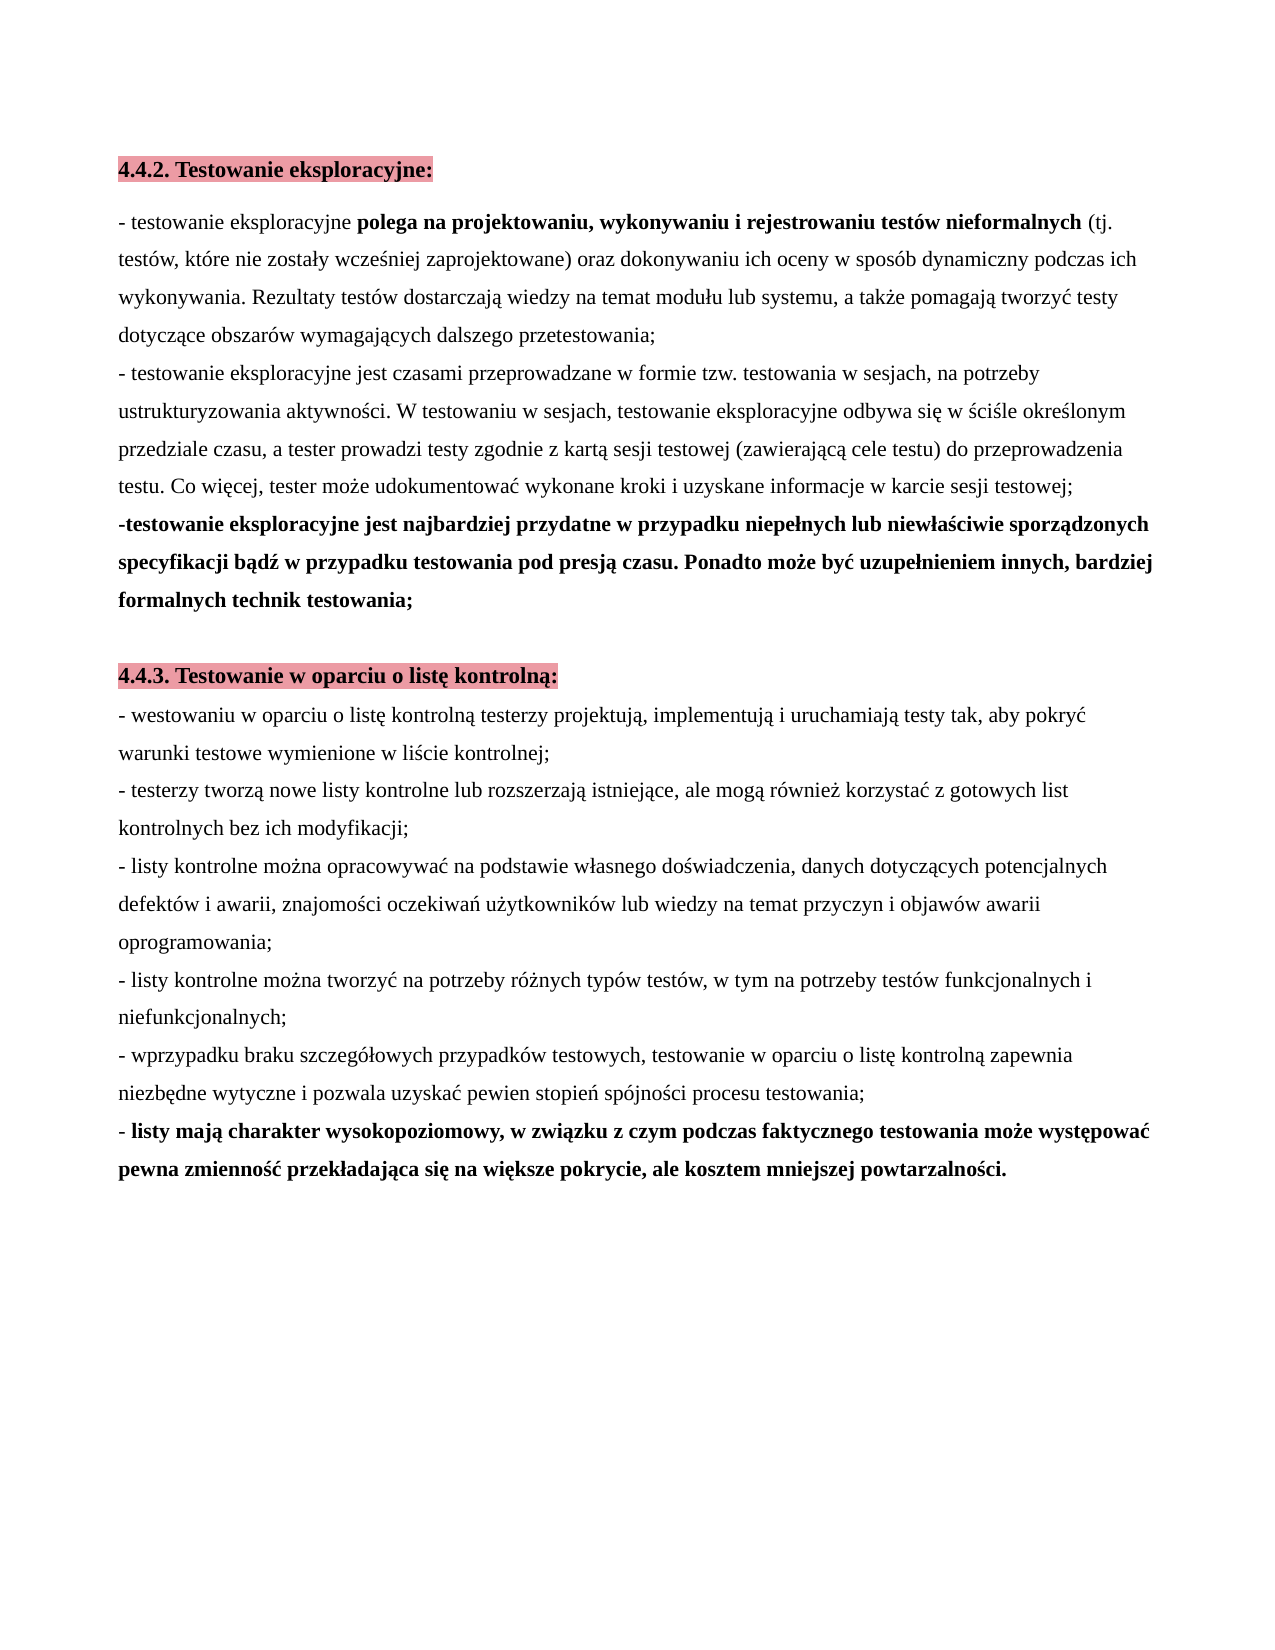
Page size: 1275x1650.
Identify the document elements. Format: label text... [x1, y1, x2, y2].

text - westowaniu w oparciu o listę kontrolną testerzy projektują, implementują i uruchamiają testy tak, aby pokryć warunki testowe wymienione w liście kontrolnej; [118, 702, 1157, 765]
text - testerzy tworzą nowe listy kontrolne lub rozszerzają istniejące, ale mogą również korzystać z gotowych list kontrolnych bez ich modyfikacji; [118, 777, 1157, 841]
text - testowanie eksploracyjne polega na projektowaniu, wykonywaniu i rejestrowaniu testów nieformalnych (tj. testów, które nie zostały wcześniej zaprojektowane) oraz dokonywaniu ich oceny w sposób dynamiczny podczas ich wykonywania. Rezultaty testów dostarczają wiedzy na temat modułu lub systemu, a także pomagają tworzyć testy dotyczące obszarów wymagających dalszego przetestowania; [118, 209, 1157, 347]
text - wprzypadku braku szczegółowych przypadków testowych, testowanie w oparciu o listę kontrolną zapewnia niezbędne wytyczne i pozwala uzyskać pewien stopień spójności procesu testowania; [118, 1042, 1157, 1105]
text - testowanie eksploracyjne jest czasami przeprowadzane w formie tzw. testowania w sesjach, na potrzeby ustrukturyzowania aktywności. W testowaniu w sesjach, testowanie eksploracyjne odbywa się w ściśle określonym przedziale czasu, a tester prowadzi testy zgodnie z kartą sesji testowej (zawierającą cele testu) do przeprowadzenia testu. Co więcej, tester może udokumentować wykonane kroki i uzyskane informacje w karcie sesji testowej; [118, 360, 1157, 498]
text - listy kontrolne można tworzyć na potrzeby różnych typów testów, w tym na potrzeby testów funkcjonalnych i niefunkcjonalnych; [118, 967, 1157, 1029]
text -testowanie eksploracyjne jest najbardziej przydatne w przypadku niepełnych lub niewłaściwie sporządzonych specyfikacji bądź w przypadku testowania pod presją czasu. Ponadto może być uzupełnieniem innych, bardziej formalnych technik testowania; [118, 511, 1157, 612]
text 4.4.3. Testowanie w oparciu o listę kontrolną: [118, 662, 1157, 689]
text 4.4.2. Testowanie eksploracyjne: [118, 156, 1157, 182]
text - listy mają charakter wysokopoziomowy, w związku z czym podczas faktycznego testowania może występować pewna zmienność przekładająca się na większe pokrycie, ale kosztem mniejszej powtarzalności. [118, 1118, 1157, 1181]
text - listy kontrolne można opracowywać na podstawie własnego doświadczenia, danych dotyczących potencjalnych defektów i awarii, znajomości oczekiwań użytkowników lub wiedzy na temat przyczyn i objawów awarii oprogramowania; [118, 853, 1157, 954]
